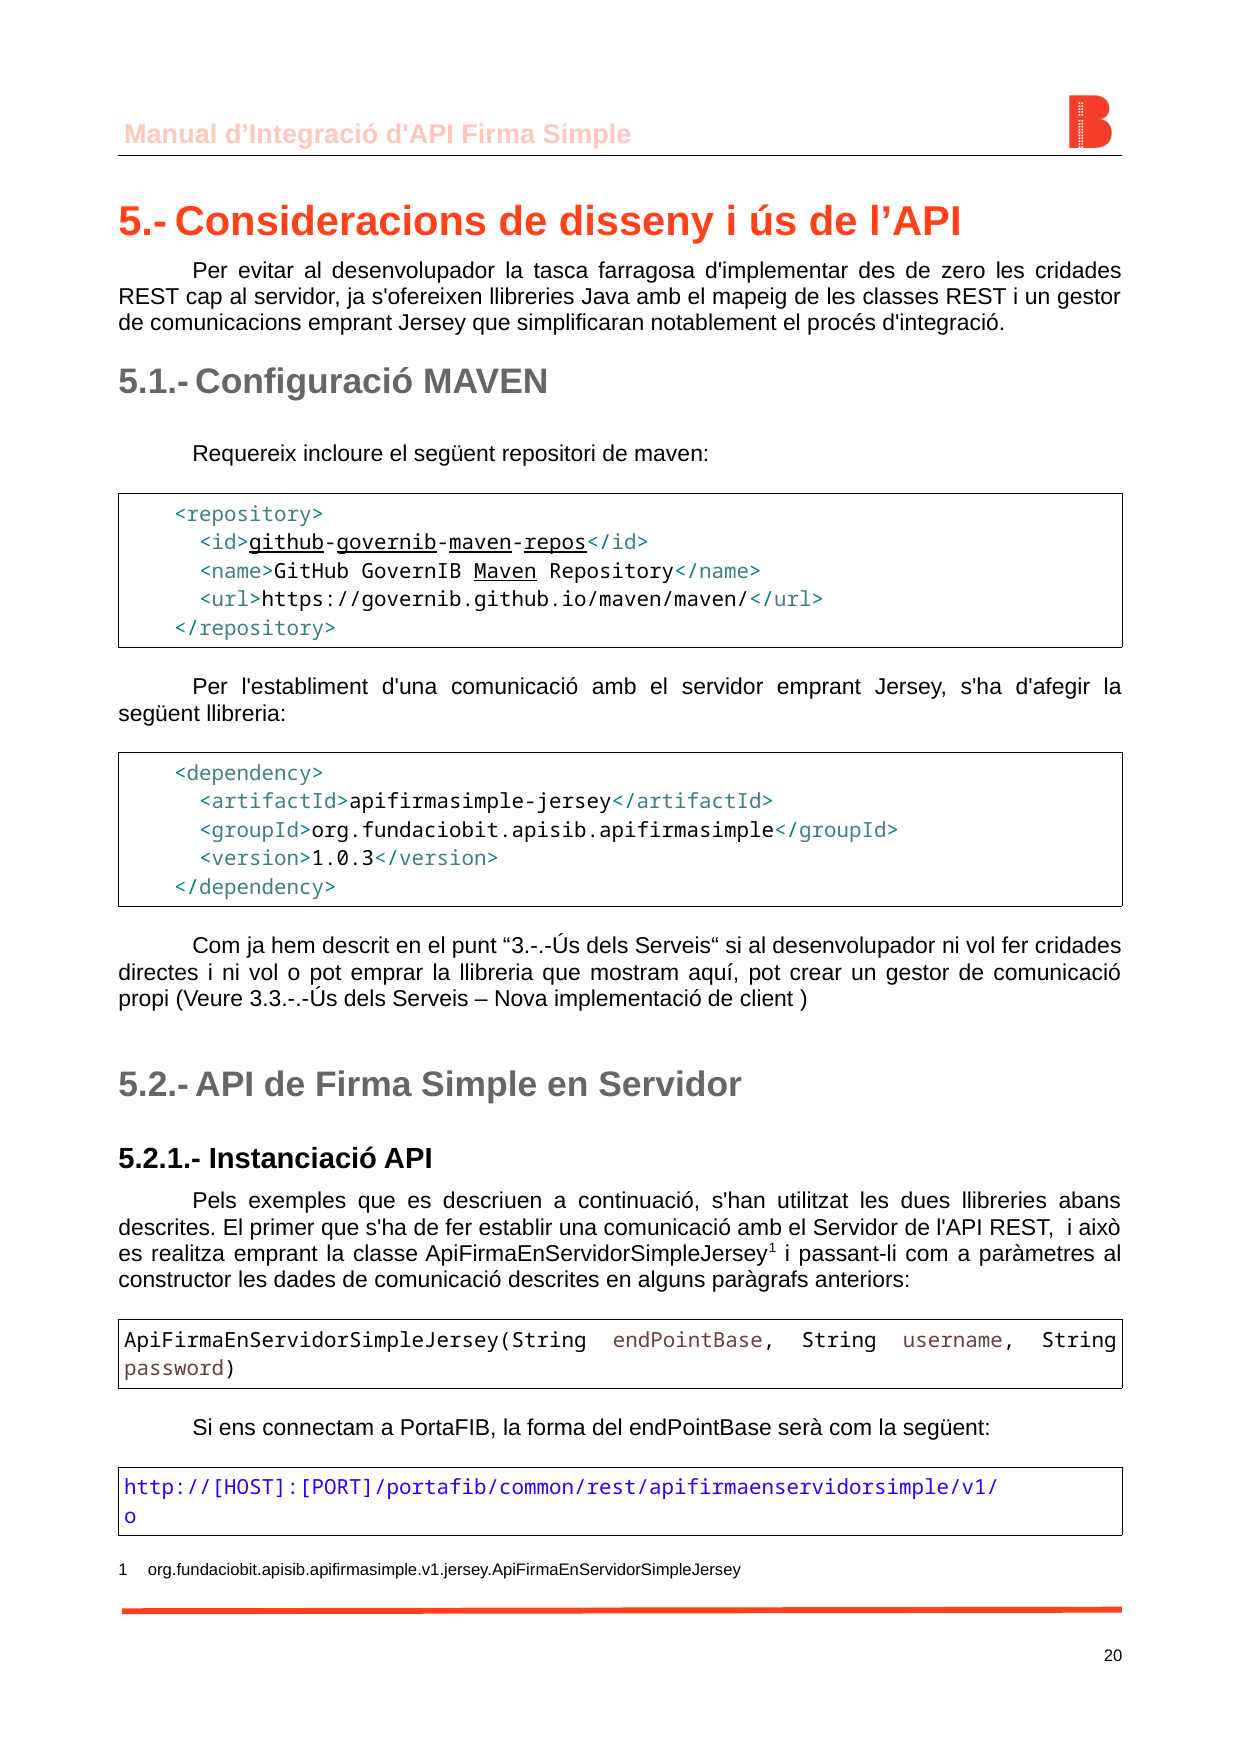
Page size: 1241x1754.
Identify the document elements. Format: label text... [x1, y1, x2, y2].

table_header ApiFirmaEnServidorSimpleJersey(String endPointBase, String username, String password) [119, 1320, 1122, 1387]
picture [1063, 94, 1117, 150]
subtitle API de Firma Simple en Servidor [118, 1063, 1122, 1104]
table_header <repository> <id>github-governib-maven-repos</id> <name>GitHub GovernIB Maven Repository</name> <url>https://governib.github.io/maven/maven/</url> </repository> [119, 494, 1122, 647]
subtitle Configuració MAVEN [118, 361, 1122, 401]
subtitle Instanciació API [118, 1141, 1122, 1175]
text Pels exemples que es descriuen a continuació, s'han utilitzat les dues llibreries abans descrites. El primer que s'ha de fer establir una comunicació amb el Servidor de l'API REST, i això es realitza emprant la classe ApiFirmaEnServidorSimpleJersey i passant-li com a paràmetres al constructor les dades de comunicació descrites en alguns paràgrafs anteriors: [118, 1187, 1122, 1293]
table_header http://[HOST]:[PORT]/portafib/common/rest/apifirmaenservidorsimple/v1/ o [119, 1468, 1122, 1535]
text Requereix incloure el següent repositori de maven: [118, 440, 1122, 467]
table_header <dependency> <artifactId>apifirmasimple-jersey</artifactId> <groupId>org.fundaciobit.apisib.apifirmasimple</groupId> <version>1.0.3</version> </dependency> [119, 753, 1122, 906]
subtitle Consideracions de disseny i ús de l’API [118, 196, 1122, 244]
text Per evitar al desenvolupador la tasca farragosa d'implementar des de zero les cridades REST cap al servidor, ja s'ofereixen llibreries Java amb el mapeig de les classes REST i un gestor de comunicacions emprant Jersey que simplificaran notablement el procés d'integració. [118, 257, 1122, 336]
text Per l'establiment d'una comunicació amb el servidor emprant Jersey, s'ha d'afegir la següent llibreria: [118, 673, 1122, 726]
text org.fundaciobit.apisib.apifirmasimple.v1.jersey.ApiFirmaEnServidorSimpleJersey [118, 1559, 1122, 1578]
text Com ja hem descrit en el punt “3.-.-Ús dels Serveis“ si al desenvolupador ni vol fer cridades directes i ni vol o pot emprar la llibreria que mostram aquí, pot crear un gestor de comunicació propi (Veure 3.3.-.-Ús dels Serveis – Nova implementació de client ) [118, 932, 1122, 1012]
text Si ens connectam a PortaFIB, la forma del endPointBase serà com la següent: [118, 1414, 1122, 1440]
